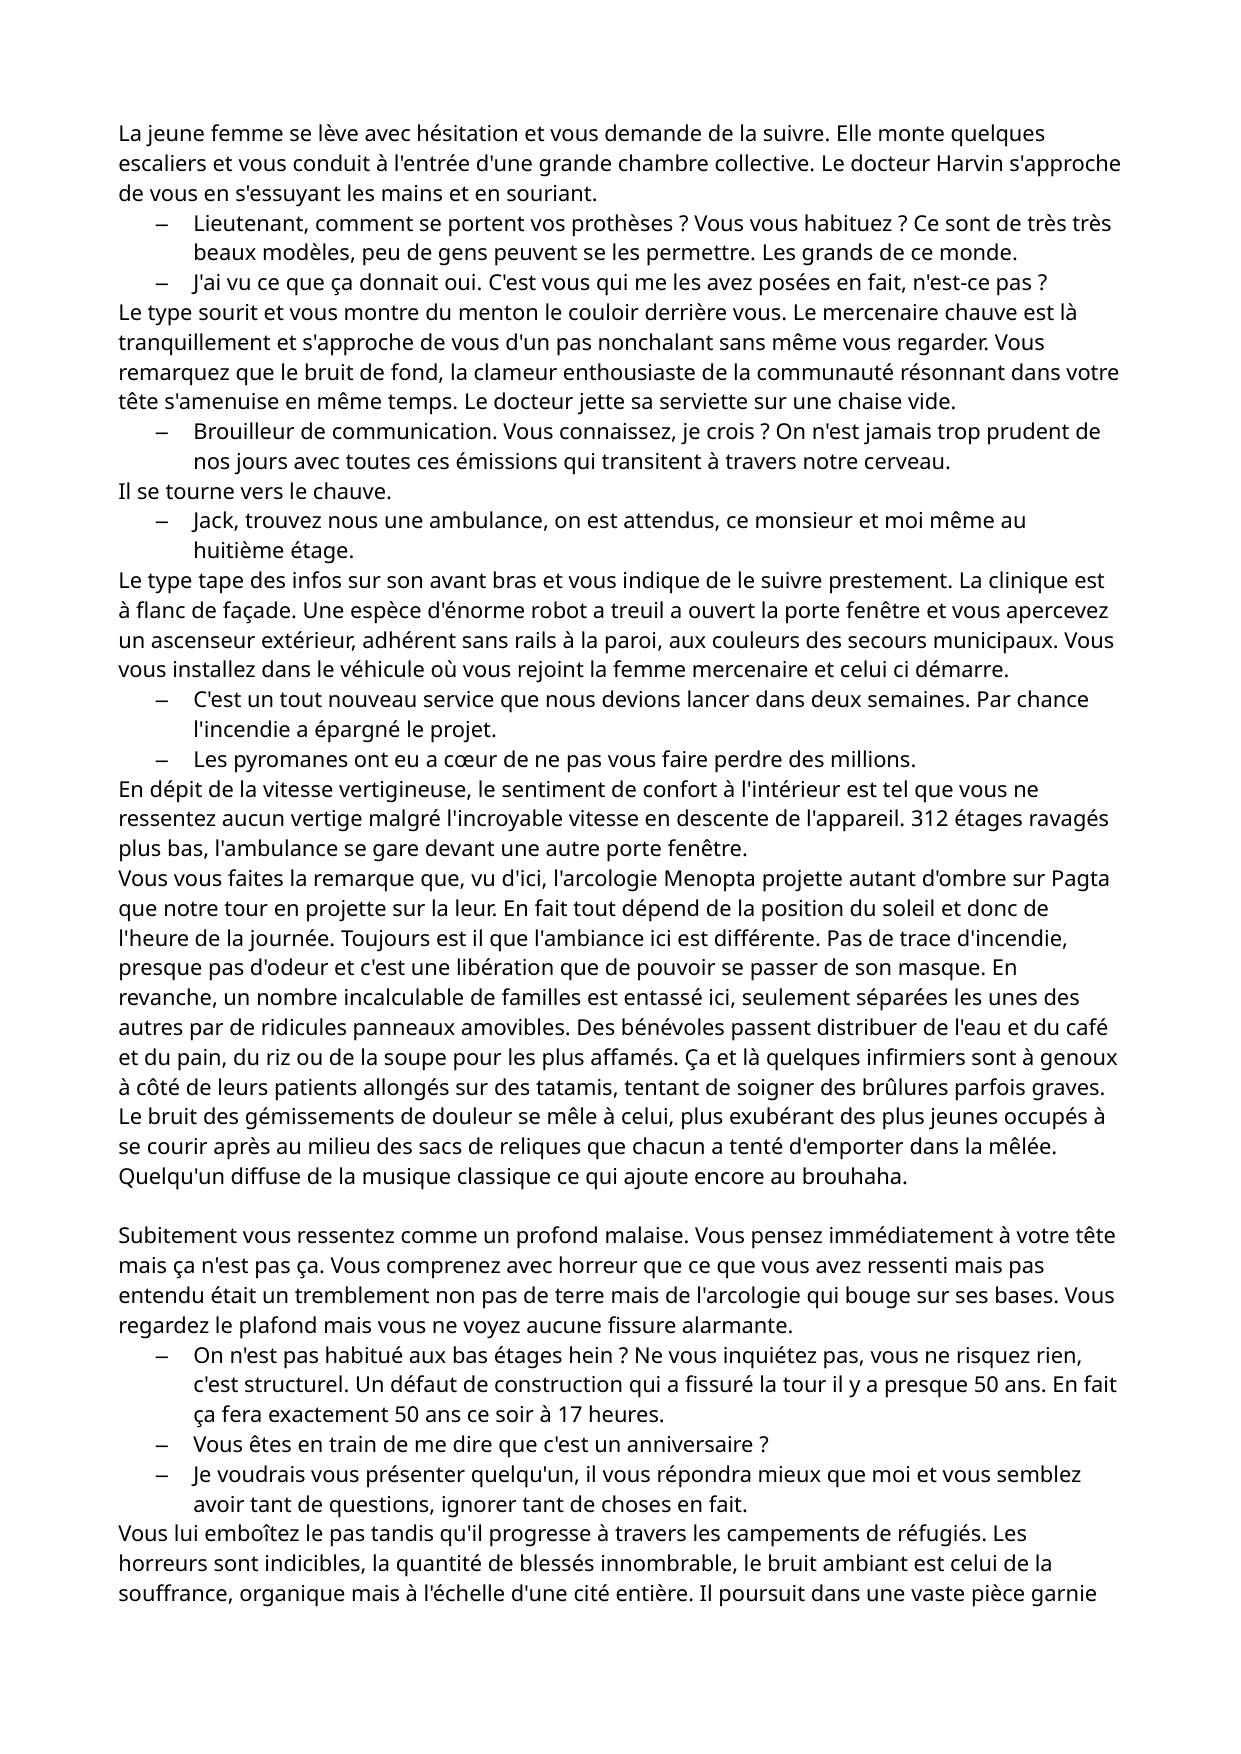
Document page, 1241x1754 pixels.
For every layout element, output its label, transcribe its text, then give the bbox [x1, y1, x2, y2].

text Subitement vous ressentez comme un profond malaise. Vous pensez immédiatement à votre tête mais ça n'est pas ça. Vous comprenez avec horreur que ce que vous avez ressenti mais pas entendu était un tremblement non pas de terre mais de l'arcologie qui bouge sur ses bases. Vous regardez le plafond mais vous ne voyez aucune fissure alarmante. [118, 1220, 1122, 1339]
list Vous êtes en train de me dire que c'est un anniversaire ? [156, 1429, 1122, 1459]
list C'est un tout nouveau service que nous devions lancer dans deux semaines. Par chance l'incendie a épargné le projet. [156, 684, 1122, 744]
text Le type sourit et vous montre du menton le couloir derrière vous. Le mercenaire chauve est là tranquillement et s'approche de vous d'un pas nonchalant sans même vous regarder. Vous remarquez que le bruit de fond, la clameur enthousiaste de la communauté résonnant dans votre tête s'amenuise en même temps. Le docteur jette sa serviette sur une chaise vide. [118, 297, 1122, 416]
list J'ai vu ce que ça donnait oui. C'est vous qui me les avez posées en fait, n'est-ce pas ? [156, 267, 1122, 297]
list Lieutenant, comment se portent vos prothèses ? Vous vous habituez ? Ce sont de très très beaux modèles, peu de gens peuvent se les permettre. Les grands de ce monde. [156, 207, 1122, 267]
list Les pyromanes ont eu a cœur de ne pas vous faire perdre des millions. [156, 744, 1122, 773]
text La jeune femme se lève avec hésitation et vous demande de la suivre. Elle monte quelques escaliers et vous conduit à l'entrée d'une grande chambre collective. Le docteur Harvin s'approche de vous en s'essuyant les mains et en souriant. [118, 118, 1122, 207]
list Jack, trouvez nous une ambulance, on est attendus, ce monsieur et moi même au huitième étage. [156, 505, 1122, 565]
text Il se tourne vers le chauve. [118, 476, 1122, 505]
text En dépit de la vitesse vertigineuse, le sentiment de confort à l'intérieur est tel que vous ne ressentez aucun vertige malgré l'incroyable vitesse en descente de l'appareil. 312 étages ravagés plus bas, l'ambulance se gare devant une autre porte fenêtre. [118, 773, 1122, 863]
list Je voudrais vous présenter quelqu'un, il vous répondra mieux que moi et vous semblez avoir tant de questions, ignorer tant de choses en fait. [156, 1459, 1122, 1518]
list On n'est pas habitué aux bas étages hein ? Ne vous inquiétez pas, vous ne risquez rien, c'est structurel. Un défaut de construction qui a fissuré la tour il y a presque 50 ans. En fait ça fera exactement 50 ans ce soir à 17 heures. [156, 1339, 1122, 1429]
text Vous lui emboîtez le pas tandis qu'il progresse à travers les campements de réfugiés. Les horreurs sont indicibles, la quantité de blessés innombrable, le bruit ambiant est celui de la souffrance, organique mais à l'échelle d'une cité entière. Il poursuit dans une vaste pièce garnie [118, 1518, 1122, 1608]
text Le type tape des infos sur son avant bras et vous indique de le suivre prestement. La clinique est à flanc de façade. Une espèce d'énorme robot a treuil a ouvert la porte fenêtre et vous apercevez un ascenseur extérieur, adhérent sans rails à la paroi, aux couleurs des secours municipaux. Vous vous installez dans le véhicule où vous rejoint la femme mercenaire et celui ci démarre. [118, 565, 1122, 684]
list Brouilleur de communication. Vous connaissez, je crois ? On n'est jamais trop prudent de nos jours avec toutes ces émissions qui transitent à travers notre cerveau. [156, 416, 1122, 476]
text Vous vous faites la remarque que, vu d'ici, l'arcologie Menopta projette autant d'ombre sur Pagta que notre tour en projette sur la leur. En fait tout dépend de la position du soleil et donc de l'heure de la journée. Toujours est il que l'ambiance ici est différente. Pas de trace d'incendie, presque pas d'odeur et c'est une libération que de pouvoir se passer de son masque. En revanche, un nombre incalculable de familles est entassé ici, seulement séparées les unes des autres par de ridicules panneaux amovibles. Des bénévoles passent distribuer de l'eau et du café et du pain, du riz ou de la soupe pour les plus affamés. Ça et là quelques infirmiers sont à genoux à côté de leurs patients allongés sur des tatamis, tentant de soigner des brûlures parfois graves. Le bruit des gémissements de douleur se mêle à celui, plus exubérant des plus jeunes occupés à se courir après au milieu des sacs de reliques que chacun a tenté d'emporter dans la mêlée. Quelqu'un diffuse de la musique classique ce qui ajoute encore au brouhaha. [118, 863, 1122, 1191]
